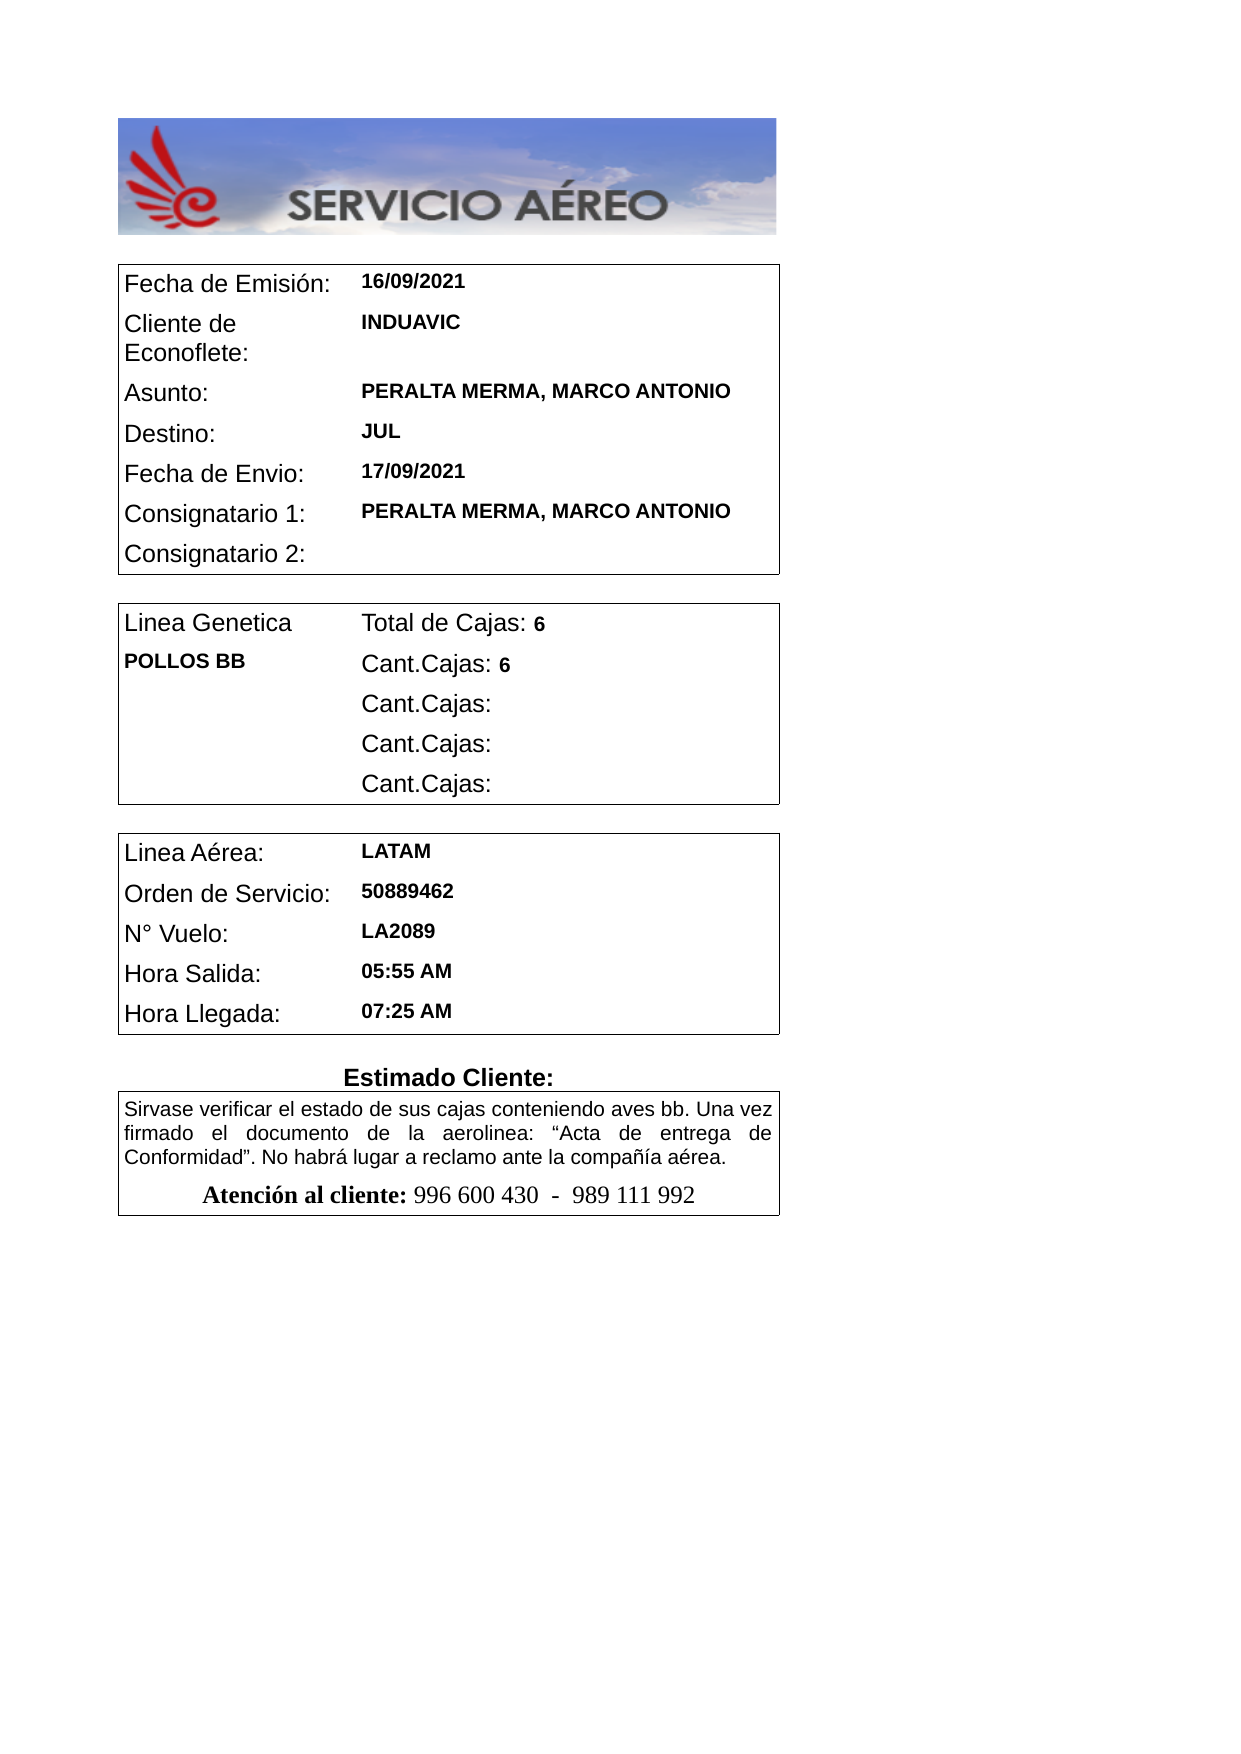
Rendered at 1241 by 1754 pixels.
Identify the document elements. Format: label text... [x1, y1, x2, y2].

table_cell PERALTA MERMA, MARCO ANTONIO [356, 493, 779, 533]
table_cell Linea Aérea: [119, 834, 356, 873]
table_cell [118, 575, 356, 603]
table_cell [119, 683, 356, 723]
table_cell N° Vuelo: [119, 913, 356, 953]
table_cell Cant.Cajas: [356, 723, 779, 763]
table_header Fecha de Emisión: [119, 265, 356, 304]
table_cell Asunto: [119, 373, 356, 413]
table_cell 05:55 AM [356, 953, 779, 993]
table_cell [356, 805, 779, 833]
table_cell Consignatario 2: [119, 534, 356, 574]
table_cell Estimado Cliente: [118, 1035, 779, 1091]
table_cell Total de Cajas: 6 [356, 604, 779, 643]
picture [118, 118, 777, 235]
table_cell Atención al cliente: 996 600 430 - 989 111 992 [119, 1175, 779, 1215]
table_cell LATAM [356, 834, 779, 873]
table_cell 17/09/2021 [356, 453, 779, 493]
table_cell Consignatario 1: [119, 493, 356, 533]
table_cell [119, 723, 356, 763]
table_cell Cant.Cajas: 6 [356, 643, 779, 683]
table_cell Cant.Cajas: [356, 683, 779, 723]
table_cell [119, 764, 356, 804]
table_header 16/09/2021 [356, 265, 779, 304]
table_cell [118, 805, 356, 833]
table_cell Cant.Cajas: [356, 764, 779, 804]
table_cell PERALTA MERMA, MARCO ANTONIO [356, 373, 779, 413]
table_cell JUL [356, 413, 779, 453]
table_cell [356, 534, 779, 574]
table_cell Fecha de Envio: [119, 453, 356, 493]
table_cell Linea Genetica [119, 604, 356, 643]
table_cell Hora Llegada: [119, 994, 356, 1034]
table_cell [356, 575, 779, 603]
table_cell Destino: [119, 413, 356, 453]
table_cell 50889462 [356, 873, 779, 913]
table_cell Hora Salida: [119, 953, 356, 993]
table_cell Orden de Servicio: [119, 873, 356, 913]
table_cell 07:25 AM [356, 994, 779, 1034]
table_cell LA2089 [356, 913, 779, 953]
table_cell Sirvase verificar el estado de sus cajas conteniendo aves bb. Una vez firmado el documento de la aerolinea: “Acta de entrega de Conformidad”. No habrá lugar a reclamo ante la compañía aérea. [119, 1092, 779, 1175]
table_cell POLLOS BB [119, 643, 356, 683]
table_cell INDUAVIC [356, 304, 779, 373]
table_cell Cliente de Econoflete: [119, 304, 356, 373]
